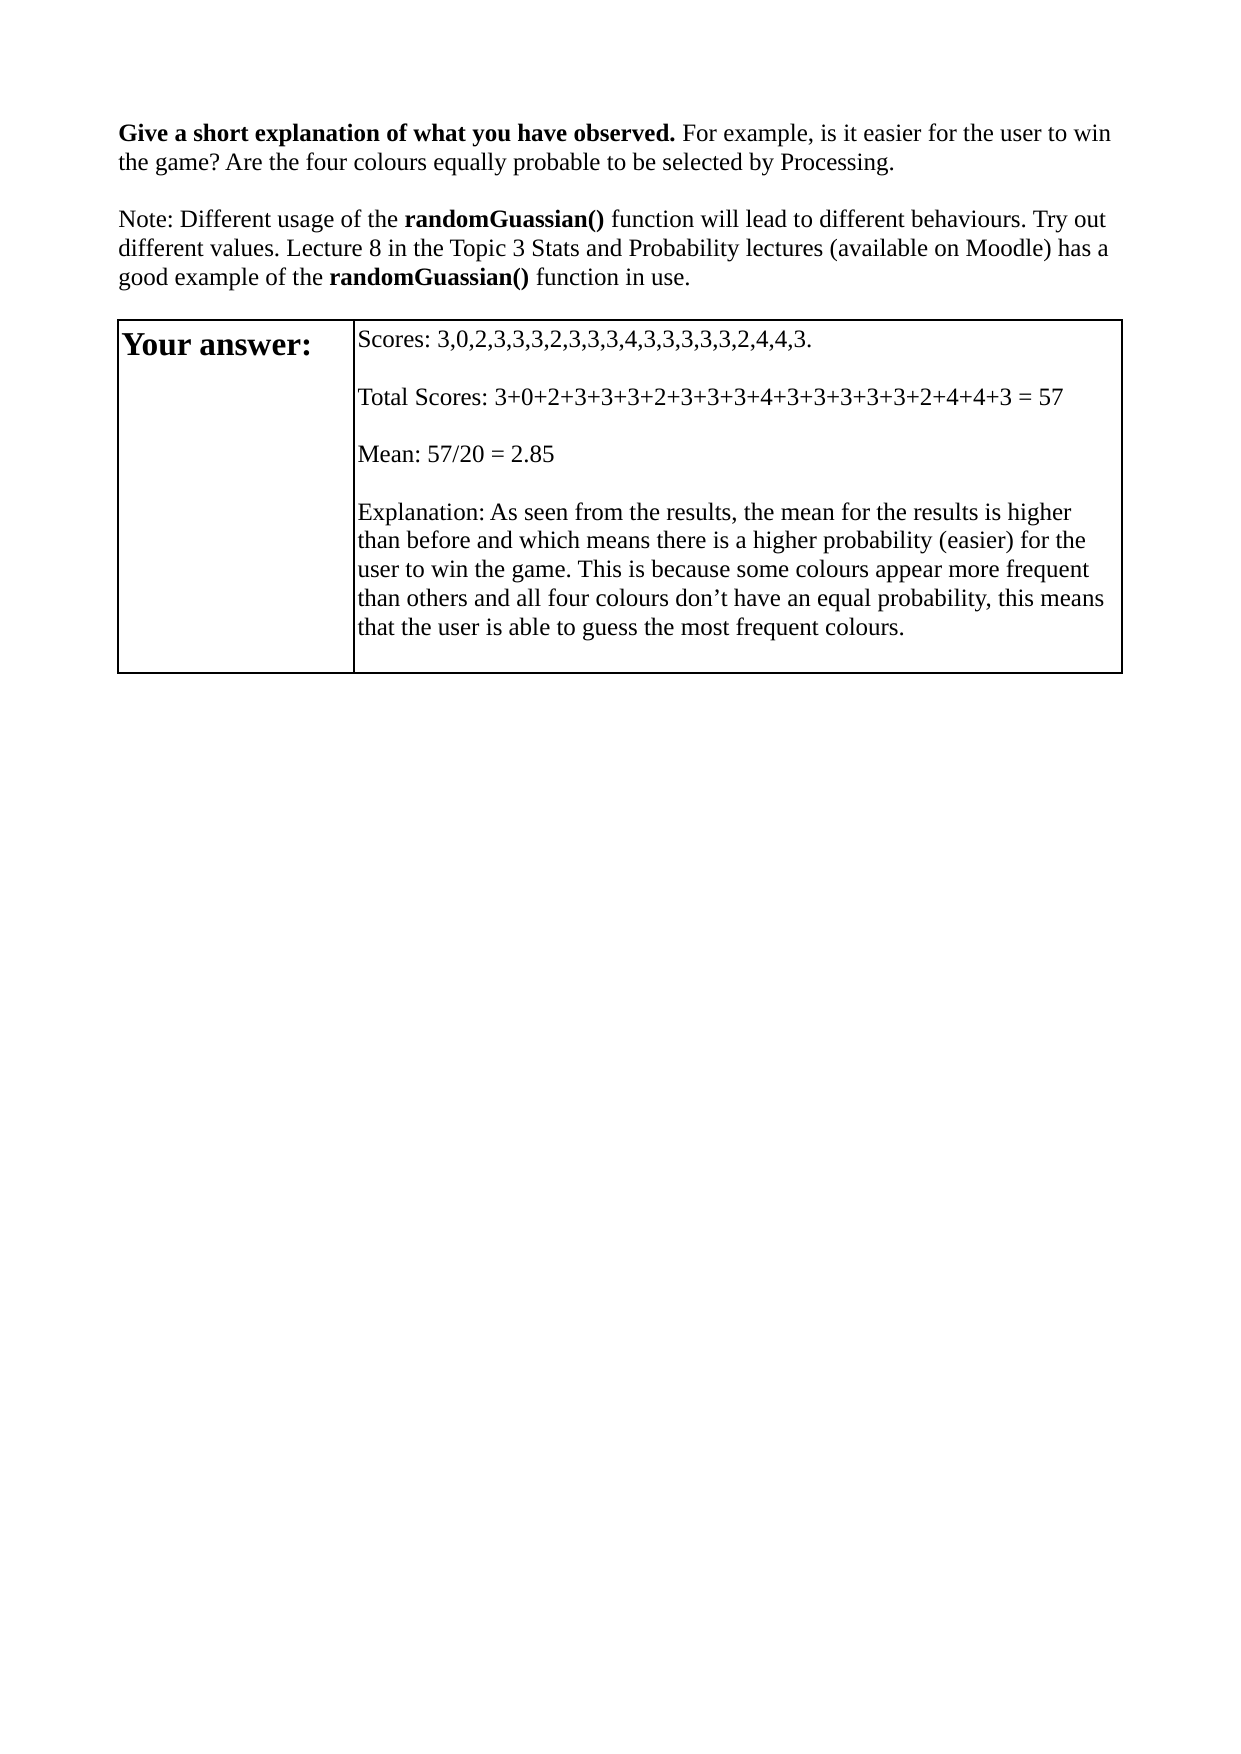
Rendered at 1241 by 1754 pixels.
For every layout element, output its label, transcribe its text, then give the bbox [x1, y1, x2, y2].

table_header Your answer: [119, 321, 353, 672]
text Note: Different usage of the randomGuassian() function will lead to different behaviours. Try out different values. Lecture 8 in the Topic 3 Stats and Probability lectures (available on Moodle) has a good example of the randomGuassian() function in use. [118, 204, 1122, 291]
text Give a short explanation of what you have observed. For example, is it easier for the user to win the game? Are the four colours equally probable to be selected by Processing. [118, 118, 1122, 176]
table_header Scores: 3,0,2,3,3,3,2,3,3,3,4,3,3,3,3,3,2,4,4,3. Total Scores: 3+0+2+3+3+3+2+3+3+3+4+3+3+3+3+3+2+4+4+3 = 57 Mean: 57/20 = 2.85 Explanation: As seen from the results, the mean for the results is higher than before and which means there is a higher probability (easier) for the user to win the game. This is because some colours appear more frequent than others and all four colours don’t have an equal probability, this means that the user is able to guess the most frequent colours. [355, 321, 1121, 672]
